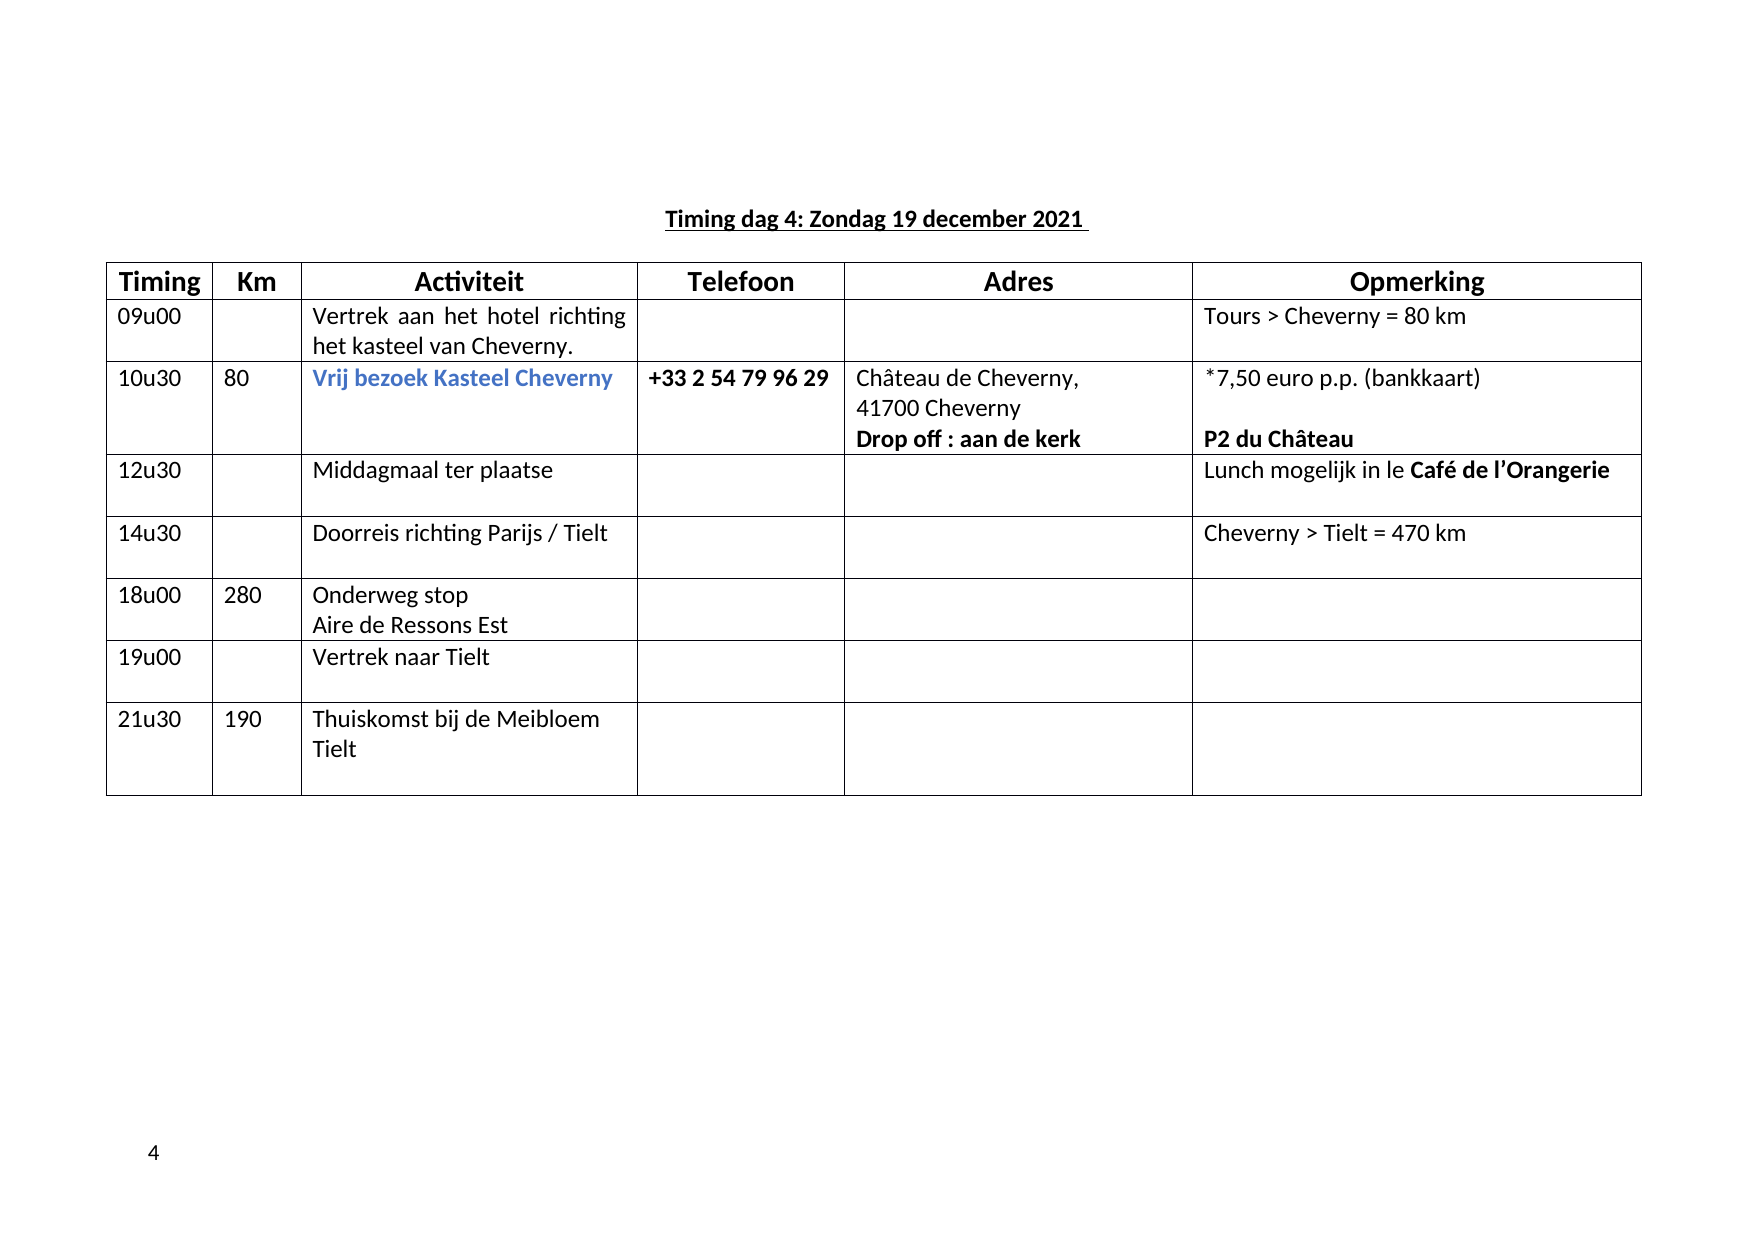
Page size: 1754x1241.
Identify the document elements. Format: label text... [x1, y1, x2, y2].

table_cell +33 2 54 79 96 29 [638, 362, 844, 453]
table_cell [213, 517, 301, 578]
table_cell 09u00 [107, 300, 212, 361]
table_cell Tours > Cheverny = 80 km [1193, 300, 1641, 361]
table_cell *7,50 euro p.p. (bankkaart) P2 du Château [1193, 362, 1641, 453]
table_cell 21u30 [107, 703, 212, 794]
table_cell Vertrek naar Tielt [302, 641, 637, 702]
table_cell [638, 455, 844, 516]
table_cell 280 [213, 579, 301, 640]
table_header Telefoon [638, 263, 844, 299]
table_cell [845, 641, 1192, 702]
table_header Opmerking [1193, 263, 1641, 299]
table_header Adres [845, 263, 1192, 299]
table_cell Cheverny > Tielt = 470 km [1193, 517, 1641, 578]
table_cell [638, 517, 844, 578]
table_cell [1193, 579, 1641, 640]
table_cell Château de Cheverny, 41700 Cheverny Drop off : aan de kerk [845, 362, 1192, 453]
table_cell 18u00 [107, 579, 212, 640]
text Timing dag 4: Zondag 19 december 2021 [148, 204, 1606, 234]
table_cell Vertrek aan het hotel richting het kasteel van Cheverny. [302, 300, 637, 361]
table_cell [845, 300, 1192, 361]
table_cell 12u30 [107, 455, 212, 516]
table_cell [638, 641, 844, 702]
table_cell [845, 703, 1192, 794]
table_header Km [213, 263, 301, 299]
table_cell 19u00 [107, 641, 212, 702]
table_cell 190 [213, 703, 301, 794]
table_cell [213, 300, 301, 361]
table_cell [1193, 703, 1641, 794]
table_cell [638, 703, 844, 794]
table_cell Middagmaal ter plaatse [302, 455, 637, 516]
table_cell [638, 579, 844, 640]
table_cell Onderweg stop Aire de Ressons Est [302, 579, 637, 640]
table_cell Thuiskomst bij de Meibloem Tielt [302, 703, 637, 794]
table_cell [638, 300, 844, 361]
table_cell Doorreis richting Parijs / Tielt [302, 517, 637, 578]
table_cell [845, 517, 1192, 578]
table_cell Vrij bezoek Kasteel Cheverny [302, 362, 637, 453]
table_cell [845, 455, 1192, 516]
table_cell [1193, 641, 1641, 702]
table_cell [213, 455, 301, 516]
table_header Activiteit [302, 263, 637, 299]
table_cell [845, 579, 1192, 640]
table_cell 80 [213, 362, 301, 453]
table_cell [213, 641, 301, 702]
table_cell Lunch mogelijk in le Café de l’Orangerie [1193, 455, 1641, 516]
table_cell 10u30 [107, 362, 212, 453]
table_header Timing [107, 263, 212, 299]
table_cell 14u30 [107, 517, 212, 578]
